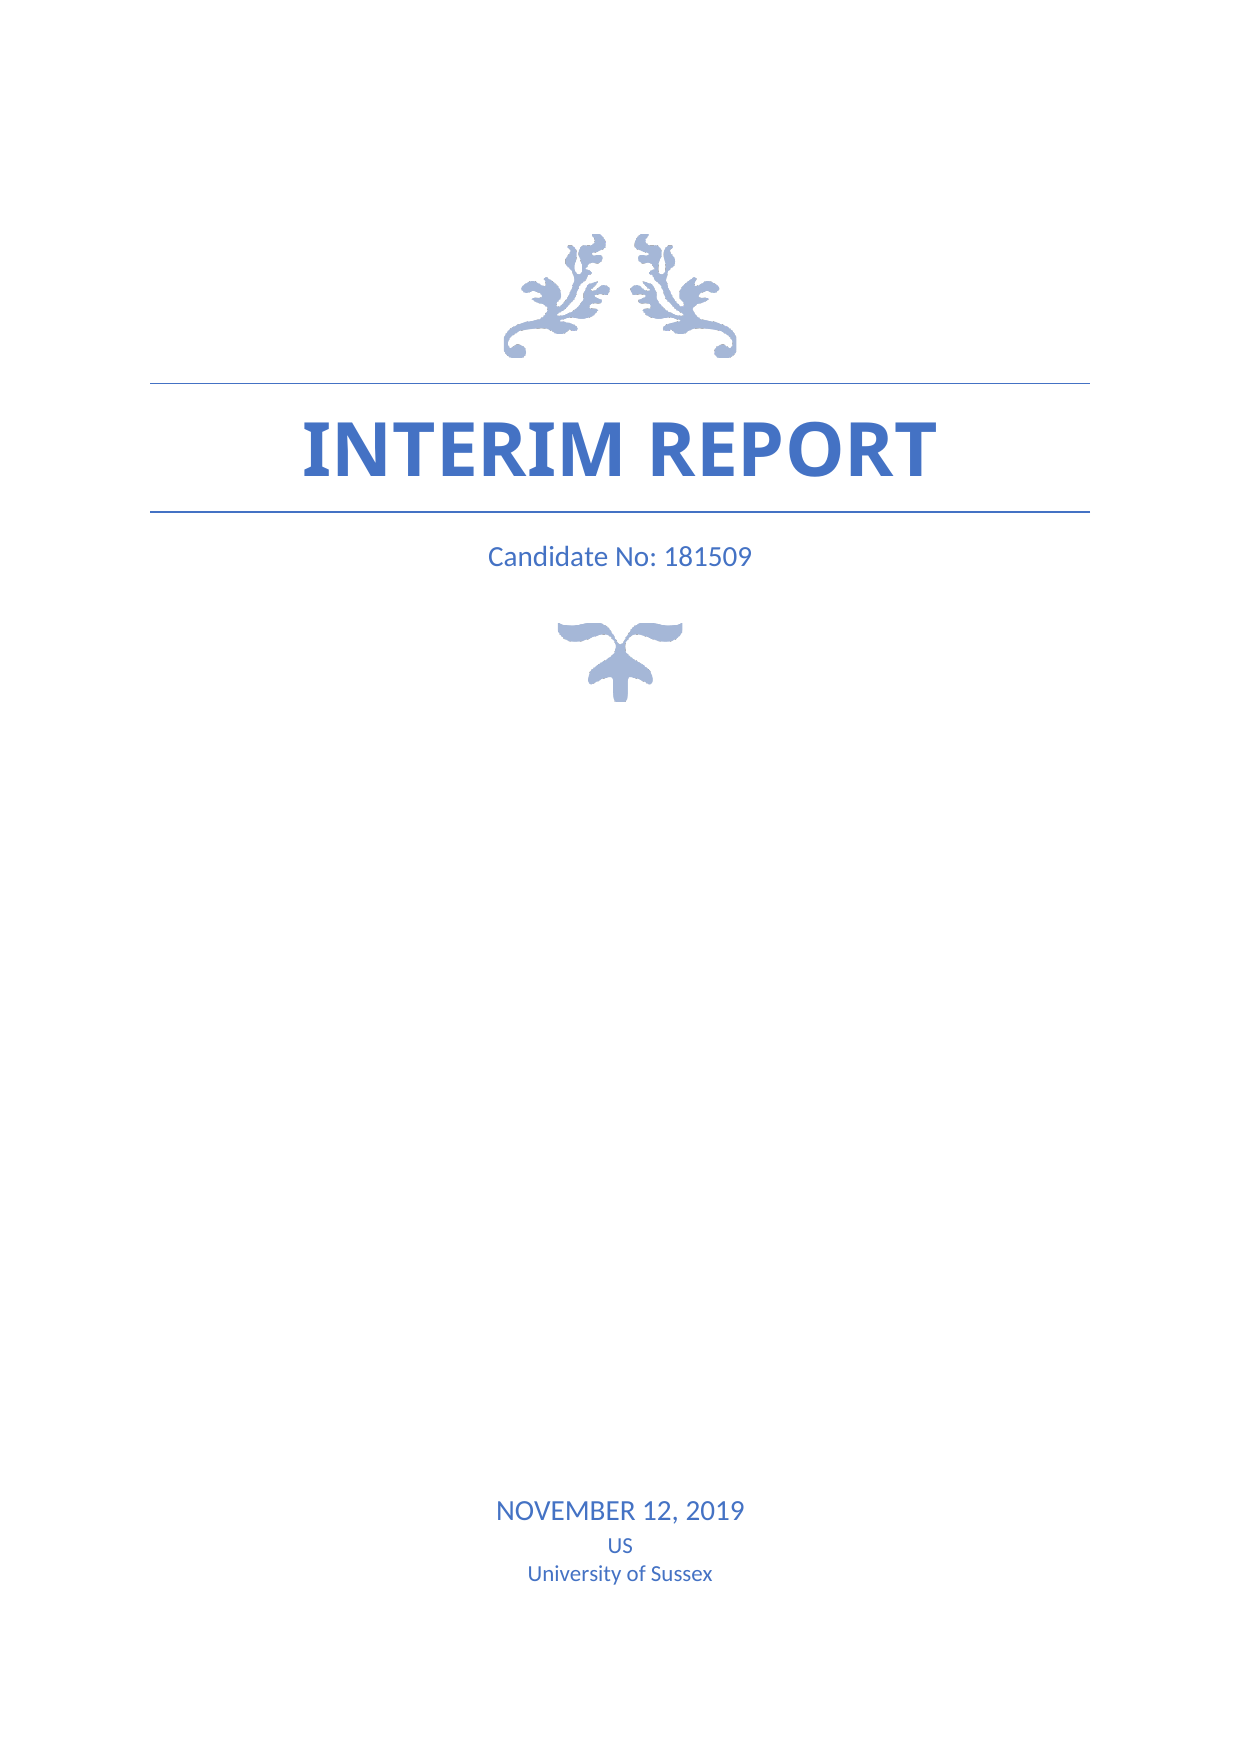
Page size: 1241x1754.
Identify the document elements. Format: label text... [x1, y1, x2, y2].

text US [150, 1532, 1090, 1559]
text University of Sussex [150, 1559, 1090, 1588]
text November 12, 2019 [150, 1492, 1090, 1527]
text Interim report [150, 384, 1090, 511]
text Candidate No: 181509 [150, 538, 1090, 573]
